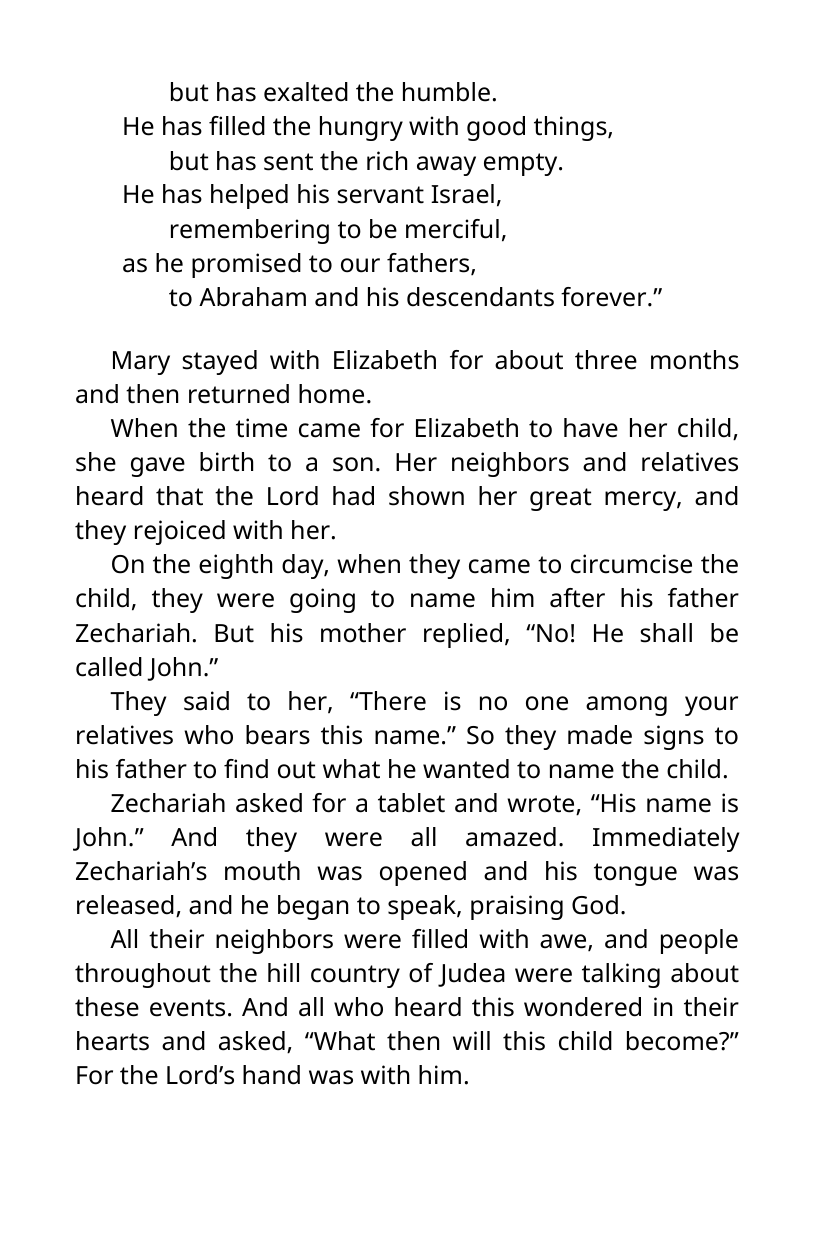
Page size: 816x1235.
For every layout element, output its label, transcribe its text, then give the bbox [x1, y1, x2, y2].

text They said to her, “There is no one among your relatives who bears this name.” So they made signs to his father to find out what he wanted to name the child. [75, 683, 740, 786]
text but has sent the rich away empty. [169, 143, 740, 177]
text Mary stayed with Elizabeth for about three months and then returned home. [75, 343, 740, 411]
text remembering to be merciful, [169, 211, 740, 245]
text When the time came for Elizabeth to have her child, she gave birth to a son. Her neighbors and relatives heard that the Lord had shown her great mercy, and they rejoiced with her. [75, 411, 740, 547]
text He has helped his servant Israel, [122, 177, 740, 211]
text but has exalted the humble. [169, 75, 740, 109]
text All their neighbors were filled with awe, and people throughout the hill country of Judea were talking about these events. And all who heard this wondered in their hearts and asked, “What then will this child become?” For the Lord’s hand was with him. [75, 922, 740, 1092]
text On the eighth day, when they came to circumcise the child, they were going to name him after his father Zechariah. But his mother replied, “No! He shall be called John.” [75, 547, 740, 683]
text as he promised to our fathers, [122, 245, 740, 279]
text Zechariah asked for a tablet and wrote, “His name is John.” And they were all amazed. Immediately Zechariah’s mouth was opened and his tongue was released, and he began to speak, praising God. [75, 786, 740, 922]
text He has filled the hungry with good things, [122, 109, 740, 143]
text to Abraham and his descendants forever.” [169, 279, 740, 313]
